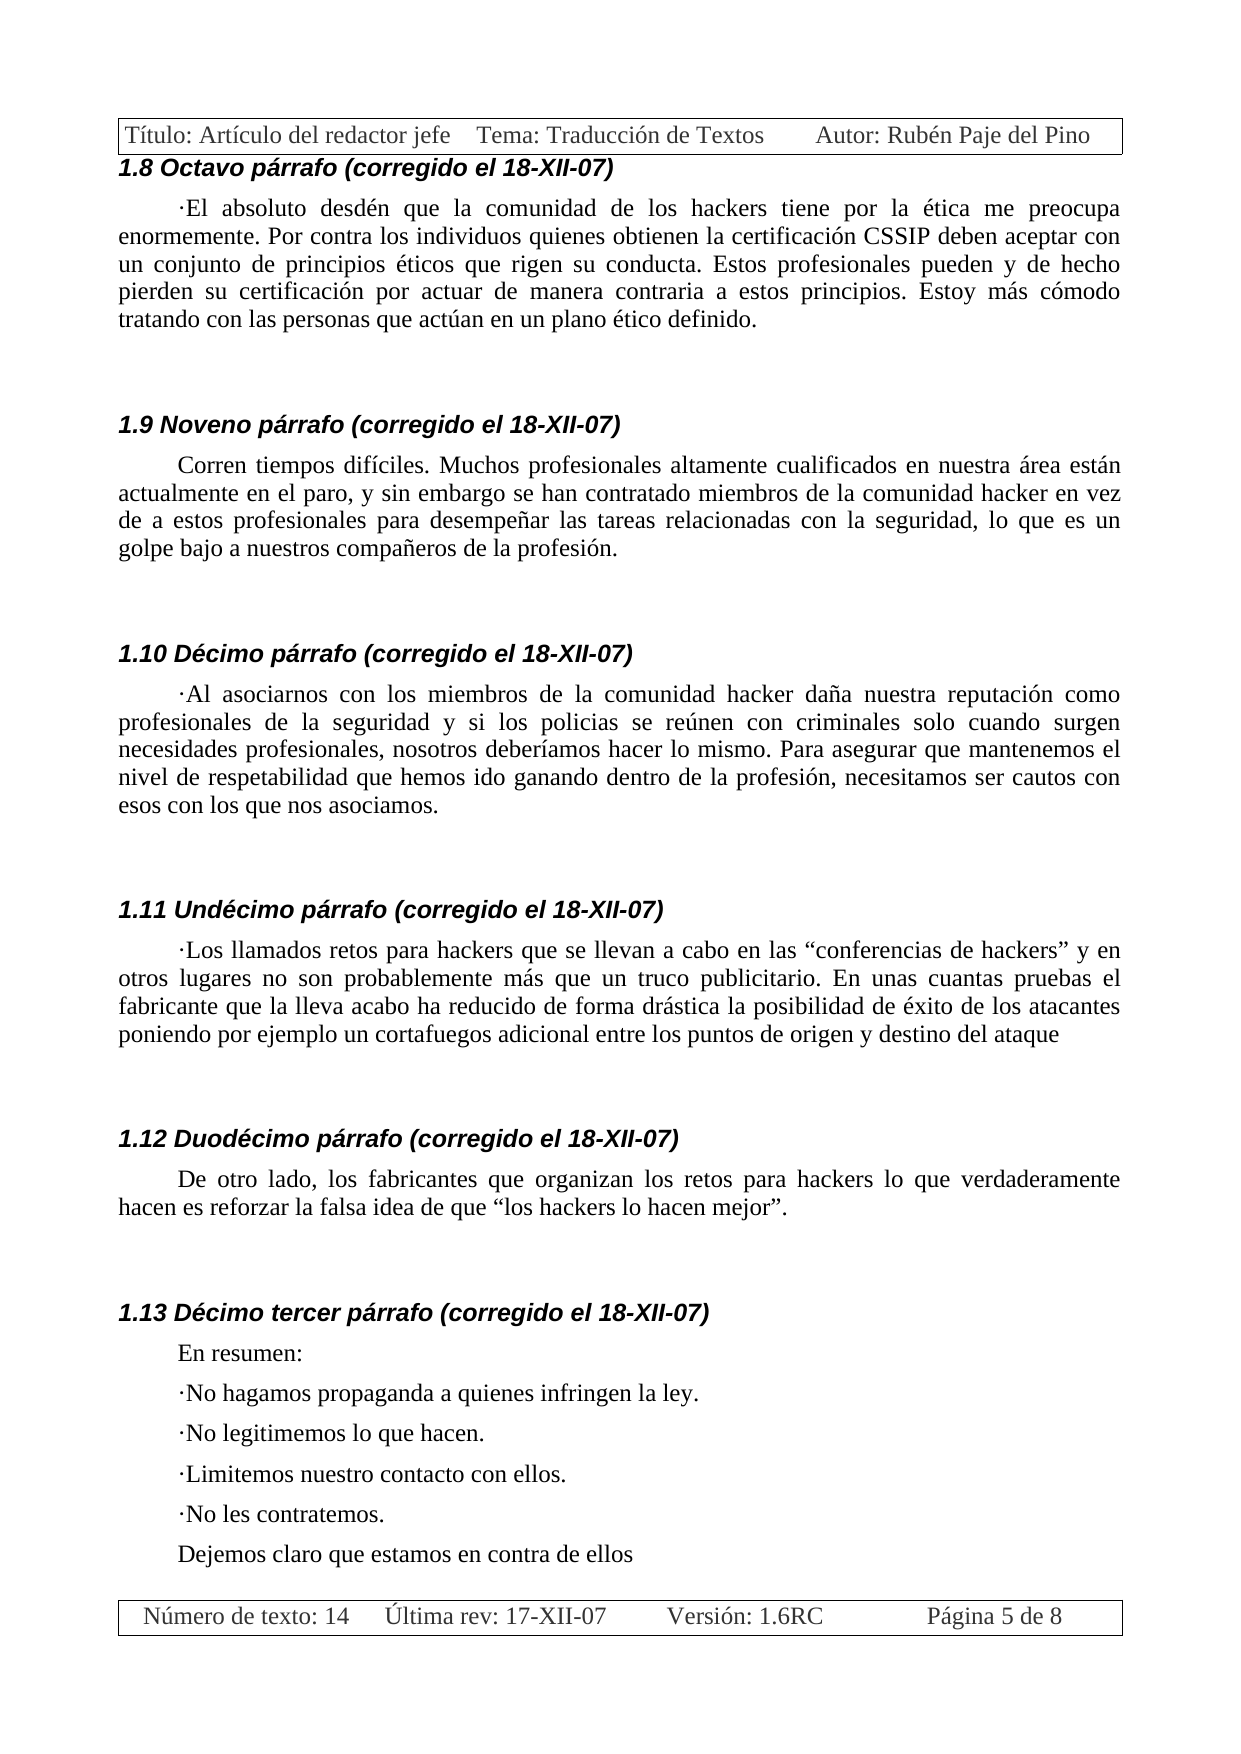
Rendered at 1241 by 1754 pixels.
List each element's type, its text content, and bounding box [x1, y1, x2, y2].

subtitle 1.13 Décimo tercer párrafo (corregido el 18-XII-07) [118, 1299, 1122, 1327]
subtitle 1.12 Duodécimo párrafo (corregido el 18-XII-07) [118, 1125, 1122, 1153]
text ·Los llamados retos para hackers que se llevan a cabo en las “conferencias de hackers” y en otros lugares no son probablemente más que un truco publicitario. En unas cuantas pruebas el fabricante que la lleva acabo ha reducido de forma drástica la posibilidad de éxito de los atacantes poniendo por ejemplo un cortafuegos adicional entre los puntos de origen y destino del ataque [118, 937, 1122, 1047]
text ·El absoluto desdén que la comunidad de los hackers tiene por la ética me preocupa enormemente. Por contra los individuos quienes obtienen la certificación CSSIP deben aceptar con un conjunto de principios éticos que rigen su conducta. Estos profesionales pueden y de hecho pierden su certificación por actuar de manera contraria a estos principios. Estoy más cómodo tratando con las personas que actúan en un plano ético definido. [118, 194, 1122, 333]
text ·No legitimemos lo que hacen. [118, 1419, 1122, 1447]
text Dejemos claro que estamos en contra de ellos [118, 1540, 1122, 1568]
text Corren tiempos difíciles. Muchos profesionales altamente cualificados en nuestra área están actualmente en el paro, y sin embargo se han contratado miembros de la comunidad hacker en vez de a estos profesionales para desempeñar las tareas relacionadas con la seguridad, lo que es un golpe bajo a nuestros compañeros de la profesión. [118, 451, 1122, 562]
text En resumen: [118, 1339, 1122, 1367]
subtitle 1.9 Noveno párrafo (corregido el 18-XII-07) [118, 411, 1122, 438]
text ·Limitemos nuestro contacto con ellos. [118, 1460, 1122, 1487]
subtitle 1.10 Décimo párrafo (corregido el 18-XII-07) [118, 639, 1122, 667]
subtitle 1.11 Undécimo párrafo (corregido el 18-XII-07) [118, 896, 1122, 924]
text ·Al asociarnos con los miembros de la comunidad hacker daña nuestra reputación como profesionales de la seguridad y si los policias se reúnen con criminales solo cuando surgen necesidades profesionales, nosotros deberíamos hacer lo mismo. Para asegurar que mantenemos el nivel de respetabilidad que hemos ido ganando dentro de la profesión, necesitamos ser cautos con esos con los que nos asociamos. [118, 680, 1122, 818]
subtitle 1.8 Octavo párrafo (corregido el 18-XII-07) [118, 155, 1122, 182]
text ·No hagamos propaganda a quienes infringen la ley. [118, 1379, 1122, 1407]
text ·No les contratemos. [118, 1500, 1122, 1528]
text De otro lado, los fabricantes que organizan los retos para hackers lo que verdaderamente hacen es reforzar la falsa idea de que “los hackers lo hacen mejor”. [118, 1166, 1122, 1221]
